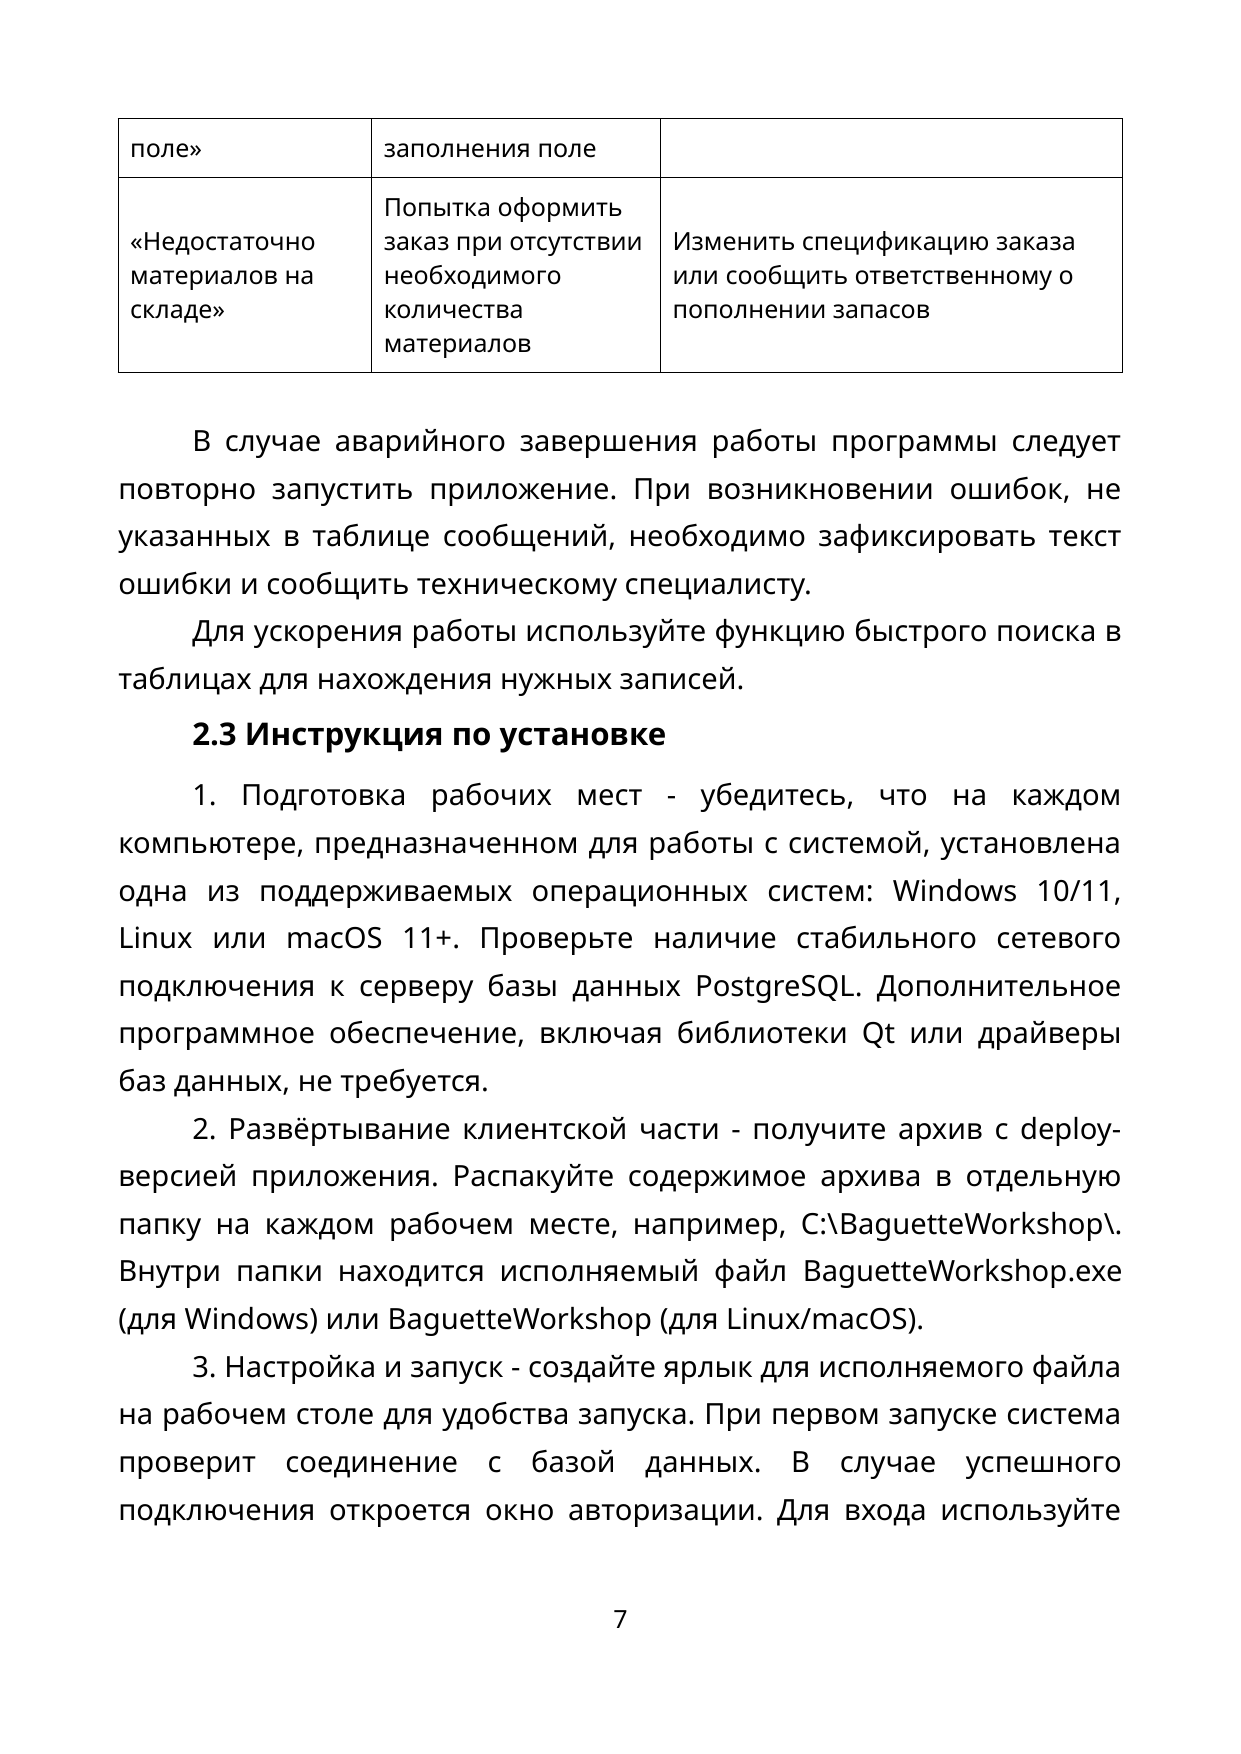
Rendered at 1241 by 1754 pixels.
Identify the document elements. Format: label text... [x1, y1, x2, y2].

subtitle 2.3 Инструкция по установке [118, 712, 1122, 754]
text 2. Развёртывание клиентской части - получите архив с deploy-версией приложения. Распакуйте содержимое архива в отдельную папку на каждом рабочем месте, например, C:\BaguetteWorkshop\. Внутри папки находится исполняемый файл BaguetteWorkshop.exe (для Windows) или BaguetteWorkshop (для Linux/macOS). [118, 1108, 1122, 1338]
table_cell «Недостаточно материалов на складе» [119, 178, 371, 372]
table_cell поле» [119, 119, 371, 177]
table_cell Попытка оформить заказ при отсутствии необходимого количества материалов [372, 178, 660, 372]
table_cell Изменить спецификацию заказа или сообщить ответственному о пополнении запасов [661, 178, 1122, 372]
text В случае аварийного завершения работы программы следует повторно запустить приложение. При возникновении ошибок, не указанных в таблице сообщений, необходимо зафиксировать текст ошибки и сообщить техническому специалисту. [118, 420, 1122, 603]
text 3. Настройка и запуск - создайте ярлык для исполняемого файла на рабочем столе для удобства запуска. При первом запуске система проверит соединение с базой данных. В случае успешного подключения откроется окно авторизации. Для входа используйте [118, 1346, 1122, 1528]
text Для ускорения работы используйте функцию быстрого поиска в таблицах для нахождения нужных записей. [118, 611, 1122, 698]
table_cell [661, 119, 1122, 177]
table_cell заполнения поле [372, 119, 660, 177]
text 1. Подготовка рабочих мест - убедитесь, что на каждом компьютере, предназначенном для работы с системой, установлена одна из поддерживаемых операционных систем: Windows 10/11, Linux или macOS 11+. Проверьте наличие стабильного сетевого подключения к серверу базы данных PostgreSQL. Дополнительное программное обеспечение, включая библиотеки Qt или драйверы баз данных, не требуется. [118, 775, 1122, 1100]
